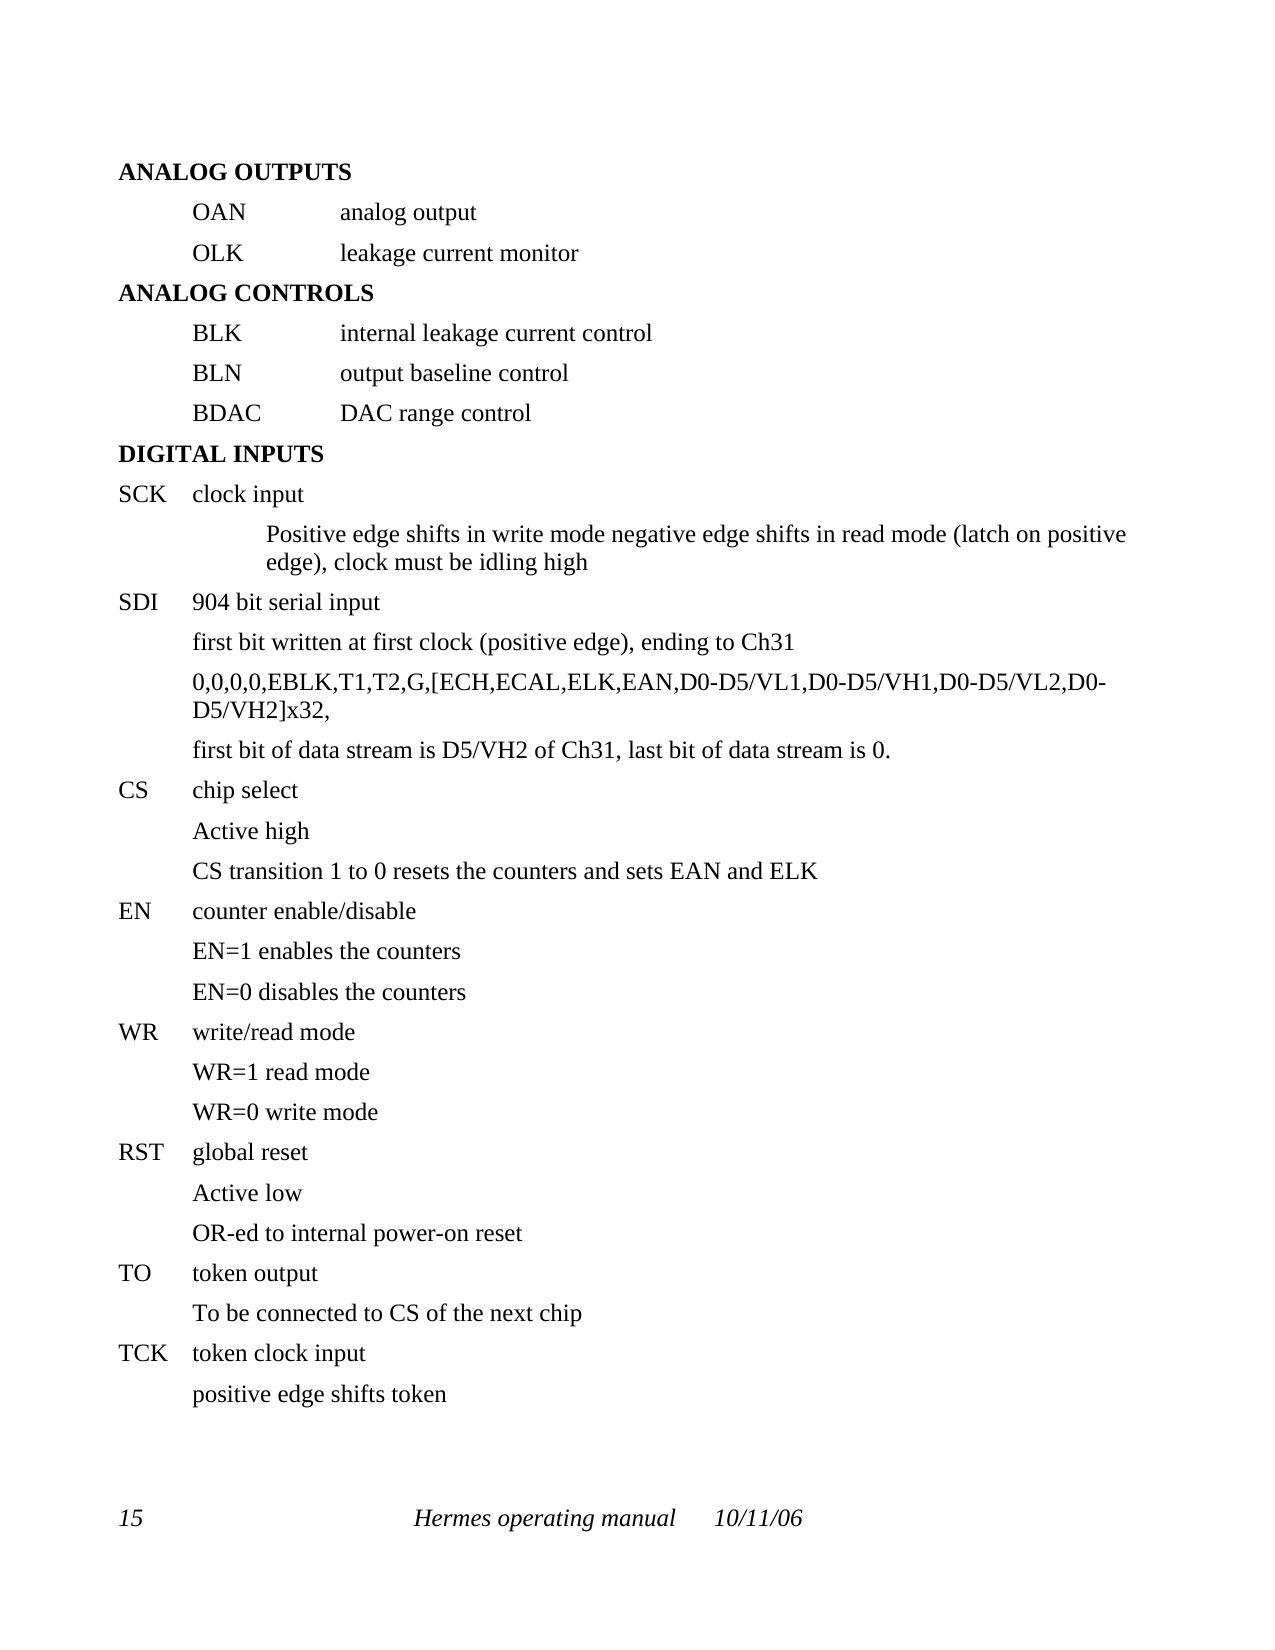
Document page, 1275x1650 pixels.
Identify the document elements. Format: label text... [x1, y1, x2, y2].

text Positive edge shifts in write mode negative edge shifts in read mode (latch on positive edge), clock must be idling high [266, 520, 1157, 576]
text TO token output [118, 1259, 1157, 1287]
text EN=0 disables the counters [192, 978, 1157, 1005]
text DIGITAL INPUTS [118, 440, 1157, 467]
text first bit written at first clock (positive edge), ending to Ch31 [192, 628, 1157, 656]
text Active low [192, 1179, 1157, 1206]
text BLK internal leakage current control [192, 319, 1157, 347]
text OAN analog output [192, 198, 1157, 226]
text positive edge shifts token [192, 1380, 1157, 1407]
text Active high [192, 817, 1157, 844]
text OLK leakage current monitor [192, 239, 1157, 266]
text EN=1 enables the counters [192, 937, 1157, 965]
text ANALOG OUTPUTS [118, 158, 1157, 186]
text CS chip select [118, 777, 1157, 804]
text CS transition 1 to 0 resets the counters and sets EAN and ELK [192, 857, 1157, 885]
text SDI 904 bit serial input [118, 588, 1157, 616]
text RST global reset [118, 1138, 1157, 1166]
text SCK clock input [118, 480, 1157, 508]
text WR write/read mode [118, 1018, 1157, 1046]
text OR-ed to internal power-on reset [192, 1219, 1157, 1247]
text ANALOG CONTROLS [118, 279, 1157, 307]
text WR=1 read mode [192, 1058, 1157, 1086]
text EN counter enable/disable [118, 897, 1157, 925]
text TCK token clock input [118, 1339, 1157, 1367]
text BDAC DAC range control [192, 399, 1157, 427]
text BLN output baseline control [192, 359, 1157, 387]
text 0,0,0,0,EBLK,T1,T2,G,[ECH,ECAL,ELK,EAN,D0-D5/VL1,D0-D5/VH1,D0-D5/VL2,D0-D5/VH2]x32, [192, 668, 1157, 724]
text first bit of data stream is D5/VH2 of Ch31, last bit of data stream is 0. [192, 736, 1157, 764]
text To be connected to CS of the next chip [192, 1299, 1157, 1327]
text WR=0 write mode [192, 1098, 1157, 1126]
